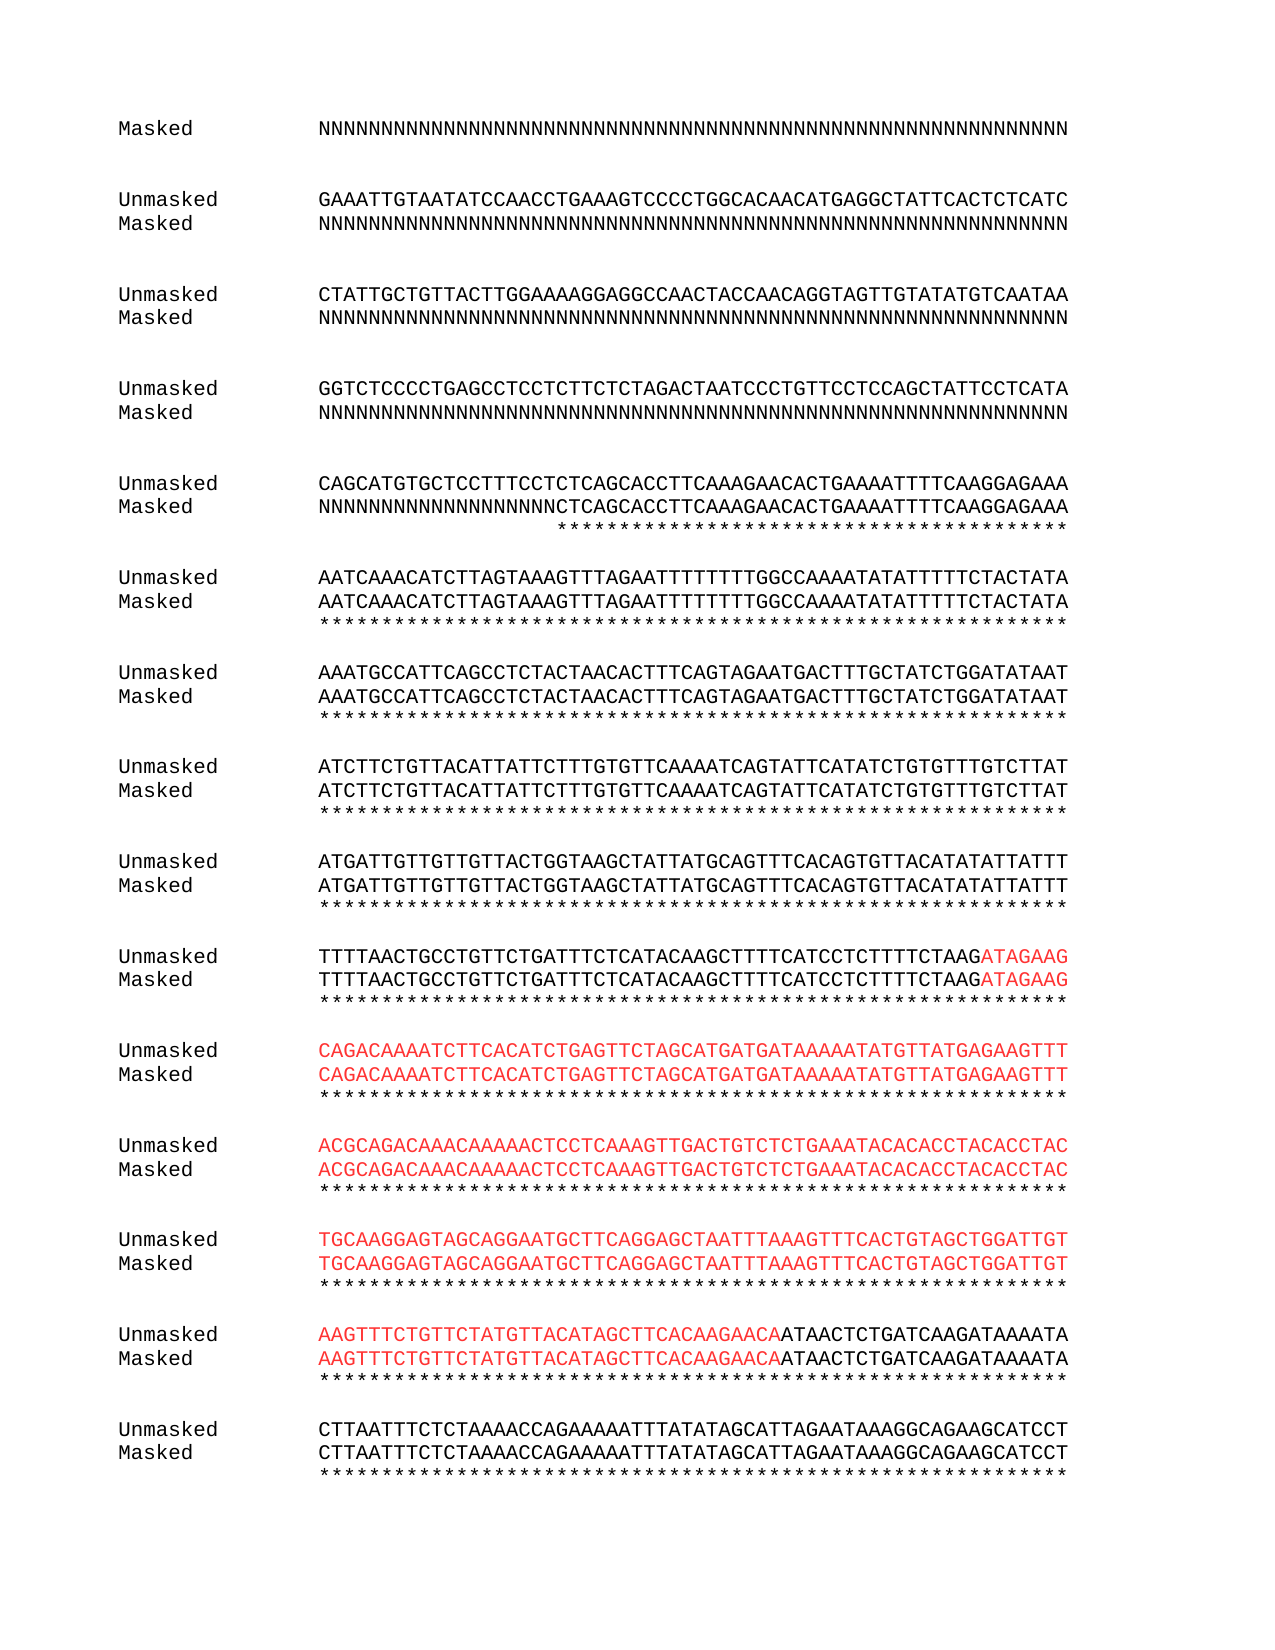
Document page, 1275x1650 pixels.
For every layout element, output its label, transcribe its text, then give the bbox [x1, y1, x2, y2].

text Unmasked GAAATTGTAATATCCAACCTGAAAGTCCCCTGGCACAACATGAGGCTATTCACTCTCATC [118, 189, 1157, 213]
text Unmasked CTTAATTTCTCTAAAACCAGAAAAATTTATATAGCATTAGAATAAAGGCAGAAGCATCCT [118, 1419, 1157, 1442]
text Unmasked ACGCAGACAAACAAAAACTCCTCAAAGTTGACTGTCTCTGAAATACACACCTACACCTAC [118, 1135, 1157, 1158]
text ************************************************************ [118, 898, 1157, 922]
text ************************************************************ [118, 1466, 1157, 1489]
text ************************************************************ [118, 993, 1157, 1017]
text Unmasked AATCAAACATCTTAGTAAAGTTTAGAATTTTTTTTGGCCAAAATATATTTTTCTACTATA [118, 567, 1157, 591]
text ************************************************************ [118, 709, 1157, 733]
text Masked AATCAAACATCTTAGTAAAGTTTAGAATTTTTTTTGGCCAAAATATATTTTTCTACTATA [118, 591, 1157, 615]
text Masked NNNNNNNNNNNNNNNNNNNNNNNNNNNNNNNNNNNNNNNNNNNNNNNNNNNNNNNNNNNN [118, 402, 1157, 426]
text Masked TTTTAACTGCCTGTTCTGATTTCTCATACAAGCTTTTCATCCTCTTTTCTAAGATAGAAG [118, 969, 1157, 993]
text Unmasked CAGCATGTGCTCCTTTCCTCTCAGCACCTTCAAAGAACACTGAAAATTTTCAAGGAGAAA [118, 473, 1157, 496]
text Masked NNNNNNNNNNNNNNNNNNNNNNNNNNNNNNNNNNNNNNNNNNNNNNNNNNNNNNNNNNNN [118, 213, 1157, 236]
text Masked AAGTTTCTGTTCTATGTTACATAGCTTCACAAGAACAATAACTCTGATCAAGATAAAATA [118, 1348, 1157, 1371]
text Masked ACGCAGACAAACAAAAACTCCTCAAAGTTGACTGTCTCTGAAATACACACCTACACCTAC [118, 1158, 1157, 1182]
text Masked ATGATTGTTGTTGTTACTGGTAAGCTATTATGCAGTTTCACAGTGTTACATATATTATTT [118, 875, 1157, 898]
text Unmasked TTTTAACTGCCTGTTCTGATTTCTCATACAAGCTTTTCATCCTCTTTTCTAAGATAGAAG [118, 946, 1157, 969]
text ************************************************************ [118, 804, 1157, 827]
text Masked NNNNNNNNNNNNNNNNNNNNNNNNNNNNNNNNNNNNNNNNNNNNNNNNNNNNNNNNNNNN [118, 307, 1157, 331]
text ***************************************** [118, 520, 1157, 544]
text Masked NNNNNNNNNNNNNNNNNNNCTCAGCACCTTCAAAGAACACTGAAAATTTTCAAGGAGAAA [118, 496, 1157, 520]
text ************************************************************ [118, 1088, 1157, 1111]
text Unmasked AAATGCCATTCAGCCTCTACTAACACTTTCAGTAGAATGACTTTGCTATCTGGATATAAT [118, 662, 1157, 686]
text Unmasked TGCAAGGAGTAGCAGGAATGCTTCAGGAGCTAATTTAAAGTTTCACTGTAGCTGGATTGT [118, 1229, 1157, 1253]
text Masked AAATGCCATTCAGCCTCTACTAACACTTTCAGTAGAATGACTTTGCTATCTGGATATAAT [118, 686, 1157, 709]
text Unmasked AAGTTTCTGTTCTATGTTACATAGCTTCACAAGAACAATAACTCTGATCAAGATAAAATA [118, 1324, 1157, 1348]
text Unmasked CTATTGCTGTTACTTGGAAAAGGAGGCCAACTACCAACAGGTAGTTGTATATGTCAATAA [118, 284, 1157, 307]
text ************************************************************ [118, 615, 1157, 638]
text Unmasked ATGATTGTTGTTGTTACTGGTAAGCTATTATGCAGTTTCACAGTGTTACATATATTATTT [118, 851, 1157, 875]
text ************************************************************ [118, 1277, 1157, 1300]
text Unmasked ATCTTCTGTTACATTATTCTTTGTGTTCAAAATCAGTATTCATATCTGTGTTTGTCTTAT [118, 757, 1157, 780]
text Unmasked CAGACAAAATCTTCACATCTGAGTTCTAGCATGATGATAAAAATATGTTATGAGAAGTTT [118, 1040, 1157, 1064]
text Masked CTTAATTTCTCTAAAACCAGAAAAATTTATATAGCATTAGAATAAAGGCAGAAGCATCCT [118, 1442, 1157, 1466]
text Masked TGCAAGGAGTAGCAGGAATGCTTCAGGAGCTAATTTAAAGTTTCACTGTAGCTGGATTGT [118, 1253, 1157, 1277]
text ************************************************************ [118, 1182, 1157, 1206]
text ************************************************************ [118, 1371, 1157, 1395]
text Masked CAGACAAAATCTTCACATCTGAGTTCTAGCATGATGATAAAAATATGTTATGAGAAGTTT [118, 1064, 1157, 1088]
text Masked ATCTTCTGTTACATTATTCTTTGTGTTCAAAATCAGTATTCATATCTGTGTTTGTCTTAT [118, 780, 1157, 804]
text Masked NNNNNNNNNNNNNNNNNNNNNNNNNNNNNNNNNNNNNNNNNNNNNNNNNNNNNNNNNNNN [118, 118, 1157, 142]
text Unmasked GGTCTCCCCTGAGCCTCCTCTTCTCTAGACTAATCCCTGTTCCTCCAGCTATTCCTCATA [118, 378, 1157, 402]
